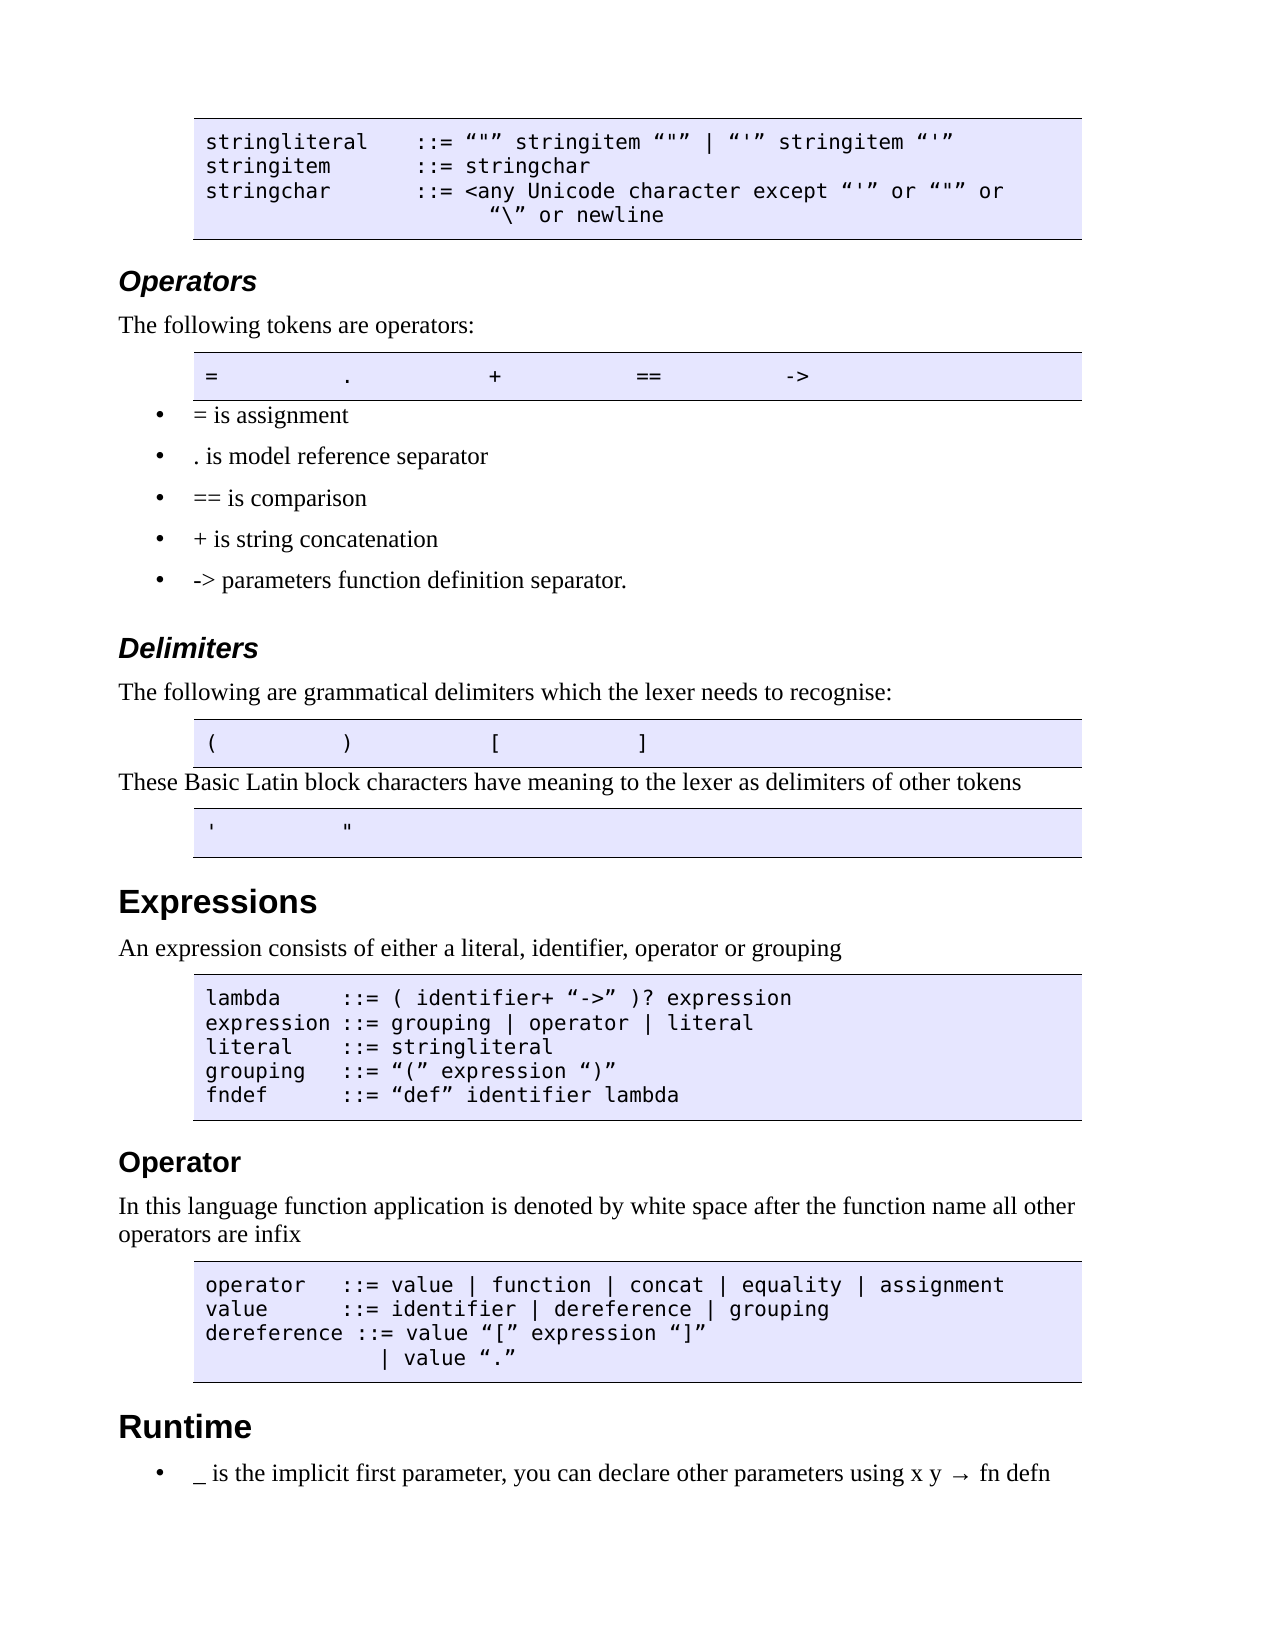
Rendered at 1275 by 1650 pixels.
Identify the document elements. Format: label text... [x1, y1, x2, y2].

text The following tokens are operators: [118, 310, 1157, 339]
text literal ::= stringliteral [194, 1023, 1082, 1047]
text ' " [194, 809, 1082, 857]
text dereference ::= value “[” expression “]” [194, 1309, 1082, 1333]
text fndef ::= “def” identifier lambda [194, 1071, 1082, 1120]
list . is model reference separator [156, 441, 1157, 470]
text value ::= identifier | dereference | grouping [194, 1285, 1082, 1309]
subtitle Operators [118, 264, 1157, 298]
text | value “.” [194, 1333, 1082, 1382]
list = is assignment [156, 400, 1157, 429]
text An expression consists of either a literal, identifier, operator or grouping [118, 933, 1157, 962]
text stringitem ::= stringchar [194, 142, 1082, 167]
list + is string concatenation [156, 524, 1157, 553]
subtitle Operator [118, 1145, 1157, 1178]
list -> parameters function definition separator. [156, 565, 1157, 594]
subtitle Delimiters [118, 631, 1157, 665]
text In this language function application is denoted by white space after the function name all other operators are infix [118, 1191, 1157, 1248]
subtitle Runtime [118, 1407, 1157, 1446]
text stringchar ::= <any Unicode character except “'” or “"” or [194, 167, 1082, 191]
text expression ::= grouping | operator | literal [194, 998, 1082, 1023]
text operator ::= value | function | concat | equality | assignment [194, 1262, 1082, 1285]
list == is comparison [156, 483, 1157, 511]
text The following are grammatical delimiters which the lexer needs to recognise: [118, 677, 1157, 706]
text ( ) [ ] [194, 720, 1082, 767]
text stringliteral ::= “"” stringitem “"” | “'” stringitem “'” [194, 119, 1082, 142]
subtitle Expressions [118, 882, 1157, 920]
text “\” or newline [194, 191, 1082, 239]
list _ is the implicit first parameter, you can declare other parameters using x y → fn defn [156, 1458, 1157, 1487]
text lambda ::= ( identifier+ “->” )? expression [194, 975, 1082, 998]
text = . + == -> [194, 353, 1082, 400]
text These Basic Latin block characters have meaning to the lexer as delimiters of other tokens [118, 767, 1157, 796]
text grouping ::= “(” expression “)” [194, 1047, 1082, 1071]
